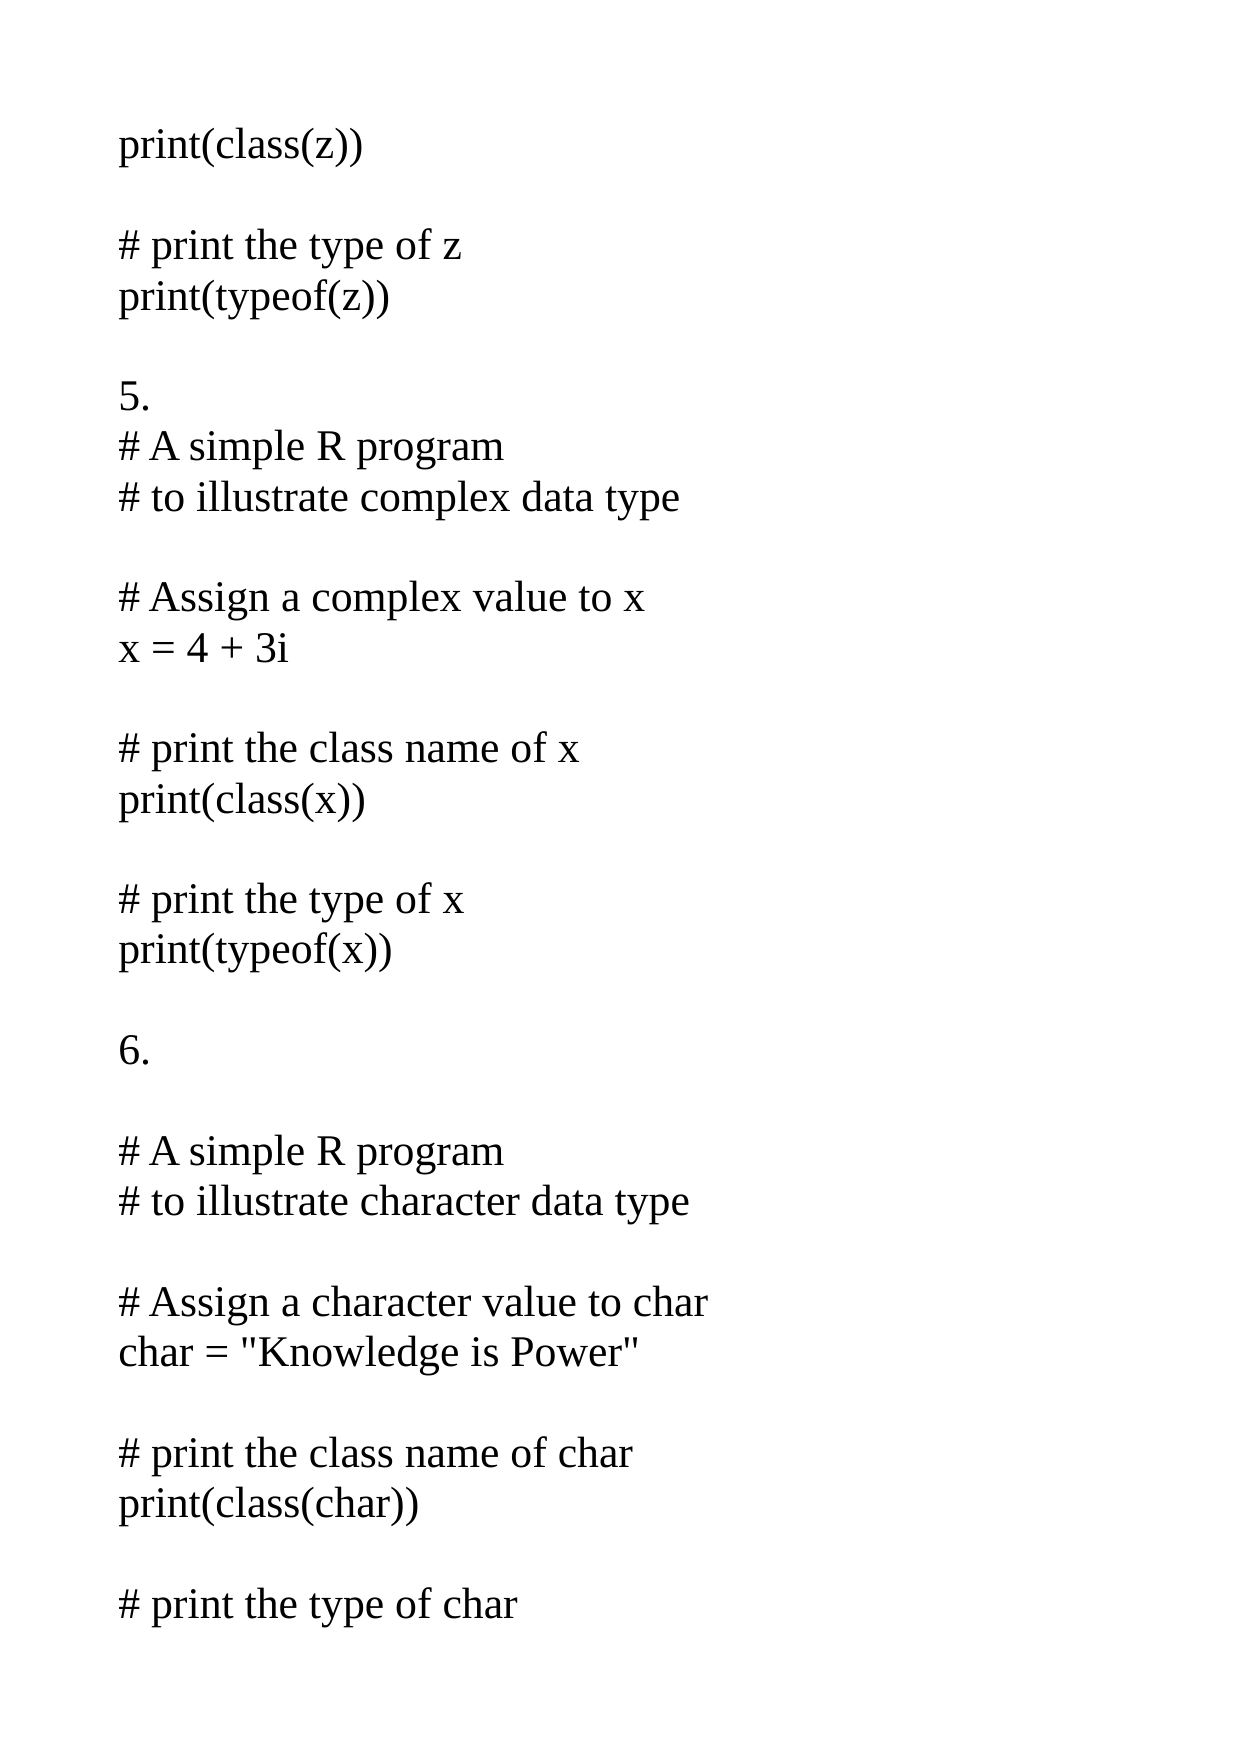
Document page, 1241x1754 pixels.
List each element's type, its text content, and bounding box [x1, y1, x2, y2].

text # Assign a complex value to x [118, 571, 1122, 621]
text # to illustrate complex data type [118, 470, 1122, 521]
text # print the type of x [118, 873, 1122, 923]
text # print the type of char [118, 1577, 1122, 1627]
text print(typeof(z)) [118, 269, 1122, 319]
text # print the type of z [118, 219, 1122, 269]
text # print the class name of x [118, 722, 1122, 772]
text char = "Knowledge is Power" [118, 1326, 1122, 1376]
text print(class(x)) [118, 772, 1122, 822]
text print(class(char)) [118, 1477, 1122, 1527]
text 5. [118, 370, 1122, 420]
text 6. [118, 1024, 1122, 1074]
text # A simple R program [118, 420, 1122, 470]
text x = 4 + 3i [118, 621, 1122, 672]
text print(typeof(x)) [118, 923, 1122, 973]
text print(class(z)) [118, 118, 1122, 168]
text # print the class name of char [118, 1426, 1122, 1477]
text # Assign a character value to char [118, 1275, 1122, 1326]
text # to illustrate character data type [118, 1175, 1122, 1225]
text # A simple R program [118, 1124, 1122, 1175]
